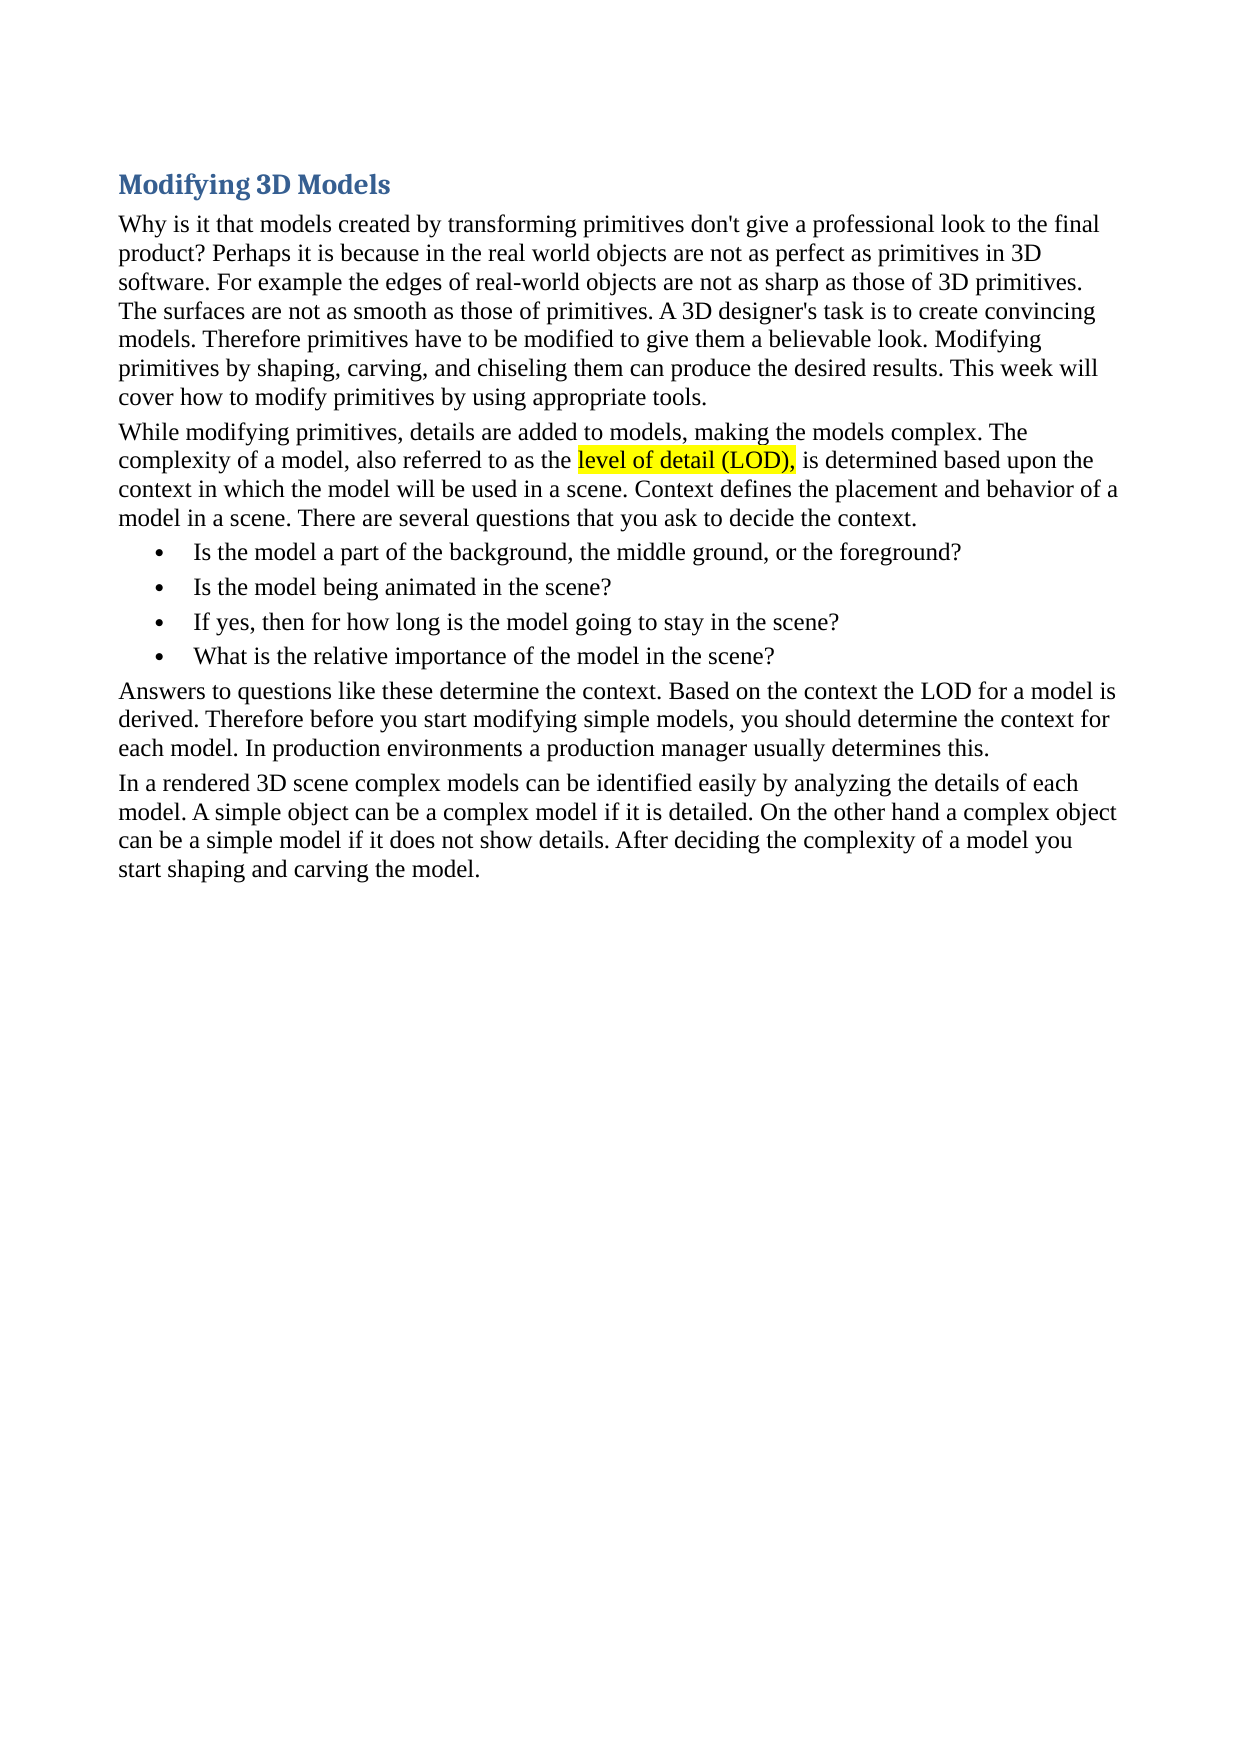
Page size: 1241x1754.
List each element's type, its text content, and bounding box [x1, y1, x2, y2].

subtitle Modifying 3D Models [118, 168, 1122, 202]
list Is the model a part of the background, the middle ground, or the foreground? [156, 537, 1122, 566]
list Is the model being animated in the scene? [156, 572, 1122, 601]
text Why is it that models created by transforming primitives don't give a professional look to the final product? Perhaps it is because in the real world objects are not as perfect as primitives in 3D software. For example the edges of real-world objects are not as sharp as those of 3D primitives. The surfaces are not as smooth as those of primitives. A 3D designer's task is to create convincing models. Therefore primitives have to be modified to give them a believable look. Modifying primitives by shaping, carving, and chiseling them can produce the desired results. This week will cover how to modify primitives by using appropriate tools. [118, 209, 1122, 411]
text In a rendered 3D scene complex models can be identified easily by analyzing the details of each model. A simple object can be a complex model if it is detailed. On the other hand a complex object can be a simple model if it does not show details. After deciding the complexity of a model you start shaping and carving the model. [118, 768, 1122, 883]
list What is the relative importance of the model in the scene? [156, 641, 1122, 670]
text Answers to questions like these determine the context. Based on the context the LOD for a model is derived. Therefore before you start modifying simple models, you should determine the context for each model. In production environments a production manager usually determines this. [118, 676, 1122, 762]
text While modifying primitives, details are added to models, making the models complex. The complexity of a model, also referred to as the level of detail (LOD), is determined based upon the context in which the model will be used in a scene. Context defines the placement and behavior of a model in a scene. There are several questions that you ask to decide the context. [118, 417, 1122, 532]
list If yes, then for how long is the model going to stay in the scene? [156, 607, 1122, 635]
